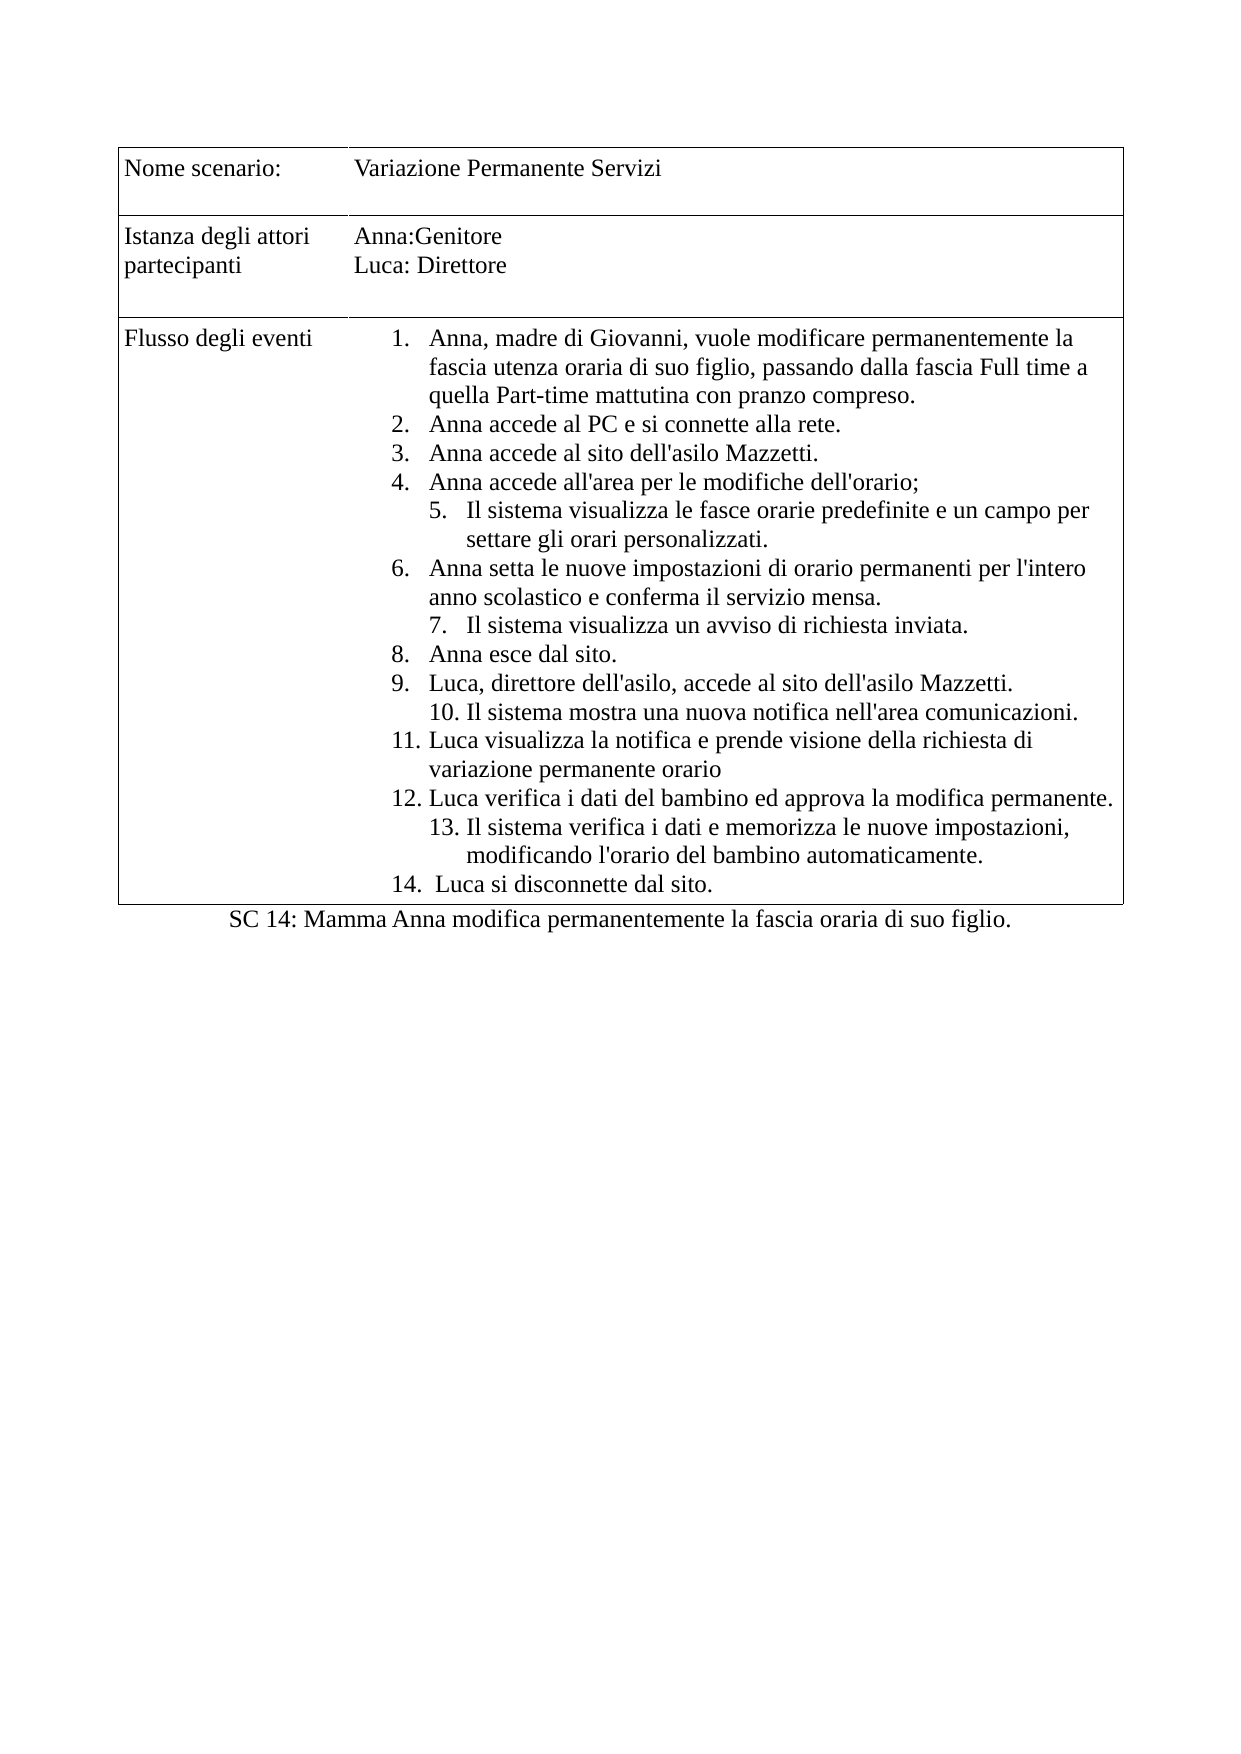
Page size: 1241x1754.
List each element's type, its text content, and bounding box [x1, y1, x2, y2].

table_cell Anna, madre di Giovanni, vuole modificare permanentemente la fascia utenza oraria di suo figlio, passando dalla fascia Full time a quella Part-time mattutina con pranzo compreso. Anna accede al PC e si connette alla rete. Anna accede al sito dell'asilo Mazzetti. Anna accede all'area per le modifiche dell'orario; Il sistema visualizza le fasce orarie predefinite e un campo per settare gli orari personalizzati. Anna setta le nuove impostazioni di orario permanenti per l'intero anno scolastico e conferma il servizio mensa. Il sistema visualizza un avviso di richiesta inviata. Anna esce dal sito. Luca, direttore dell'asilo, accede al sito dell'asilo Mazzetti. Il sistema mostra una nuova notifica nell'area comunicazioni. Luca visualizza la notifica e prende visione della richiesta di variazione permanente orario Luca verifica i dati del bambino ed approva la modifica permanente. Il sistema verifica i dati e memorizza le nuove impostazioni, modificando l'orario del bambino automaticamente. Luca si disconnette dal sito. [349, 318, 1123, 904]
table_cell Flusso degli eventi [119, 318, 348, 904]
table_header Variazione Permanente Servizi [349, 148, 1123, 215]
table_cell Istanza degli attori partecipanti [119, 216, 348, 317]
table_header Nome scenario: [119, 148, 348, 215]
table_cell Anna:Genitore Luca: Direttore [349, 216, 1123, 317]
text SC 14: Mamma Anna modifica permanentemente la fascia oraria di suo figlio. [118, 905, 1122, 932]
